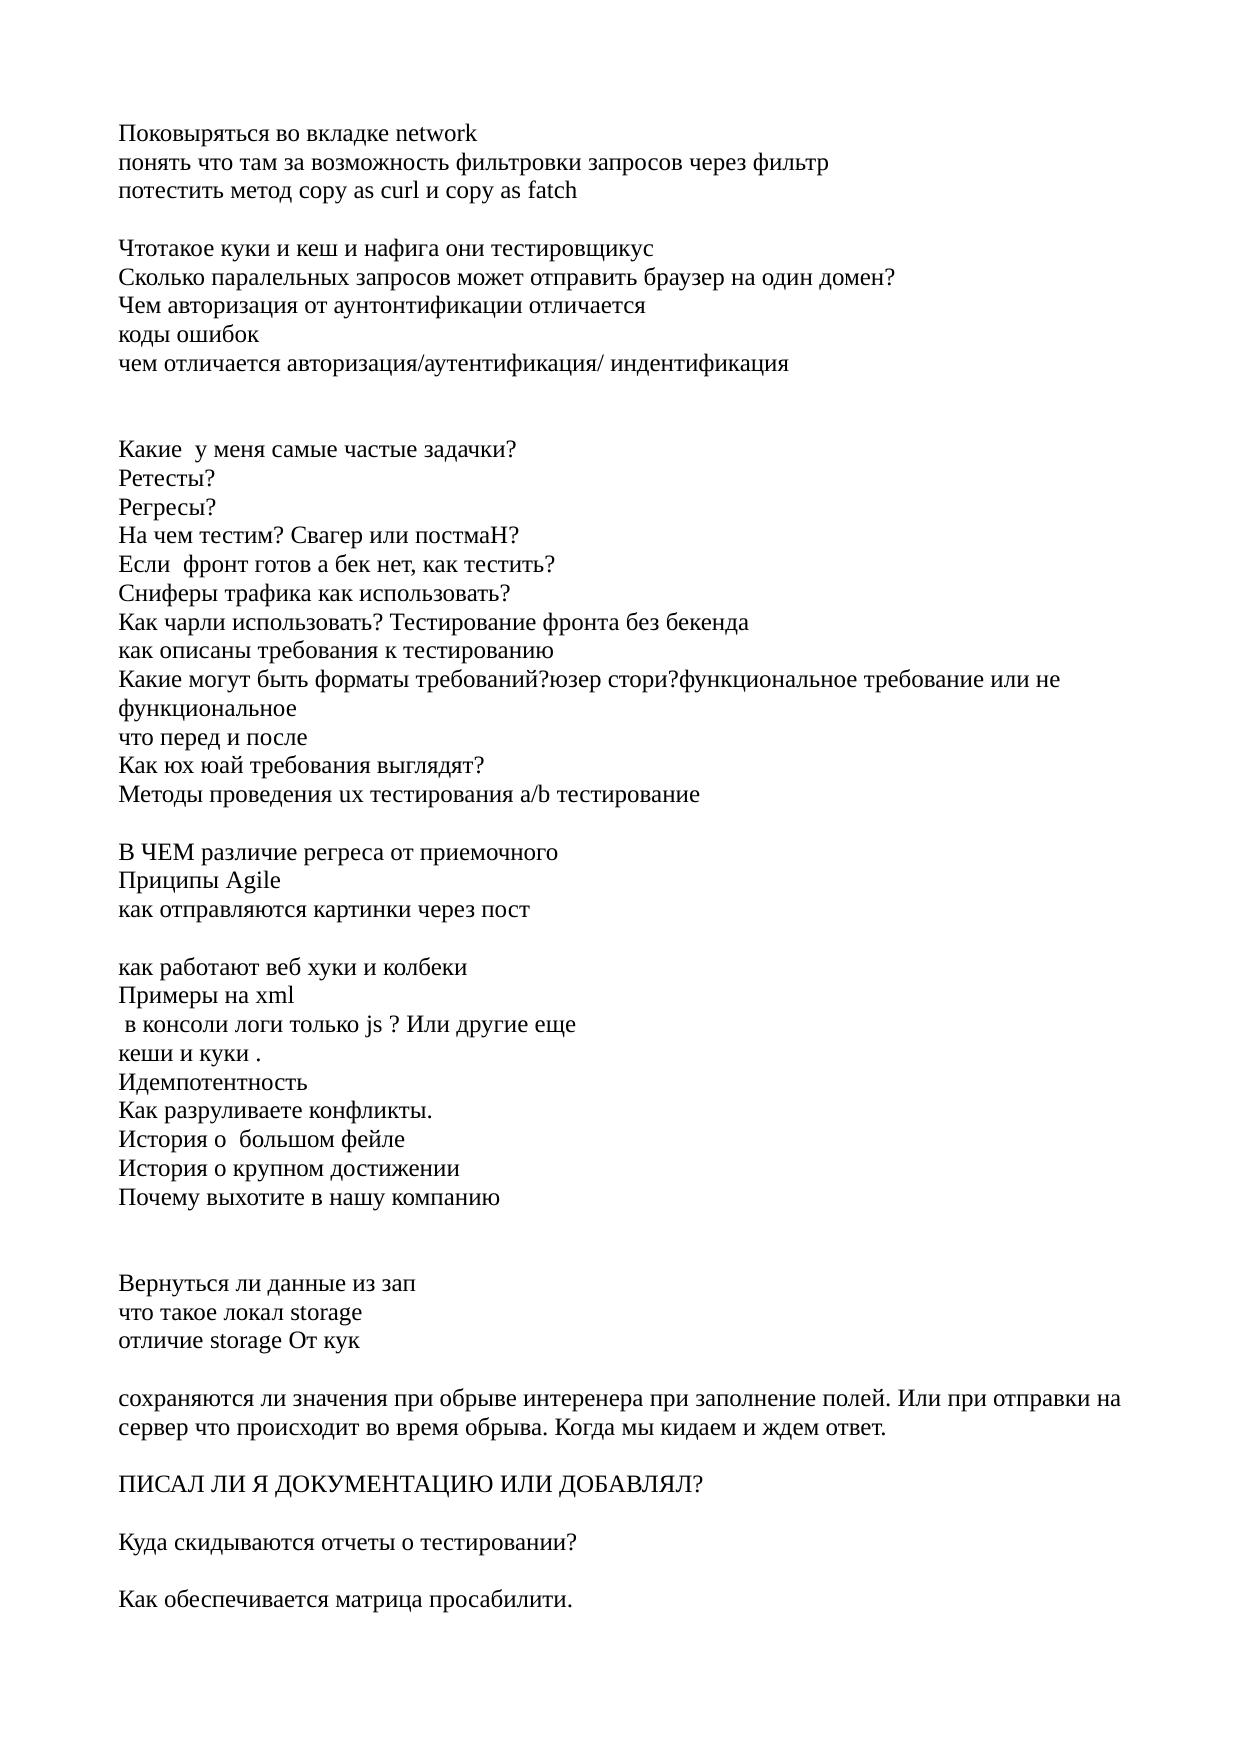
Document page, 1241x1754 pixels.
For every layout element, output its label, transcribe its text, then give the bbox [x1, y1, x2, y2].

text Поковыряться во вкладке network понять что там за возможность фильтровки запросов через фильтр потестить метод copy as curl и copy as fatch Чтотакое куки и кеш и нафига они тестировщикус Сколько паралельных запросов может отправить браузер на один домен? Чем авторизация от аунтонтификации отличается коды ошибок чем отличается авторизация/аутентификация/ индентификация Какие у меня самые частые задачки? Ретесты? Регресы? На чем тестим? Свагер или постмаН? Если фронт готов а бек нет, как тестить? Сниферы трафика как использовать? Как чарли использовать? Тестирование фронта без бекенда как описаны требования к тестированию Какие могут быть форматы требований?юзер стори?функциональное требование или не функциональное что перед и после Как юх юай требования выглядят? Методы проведения ux тестирования a/b тестирование В ЧЕМ различие регреса от приемочного Приципы Agile как отправляются картинки через пост как работают веб хуки и колбеки Примеры на xml в консоли логи только js ? Или другие еще кеши и куки . Идемпотентность Как разруливаете конфликты. История о большом фейле История о крупном достижении Почему выхотите в нашу компанию Вернуться ли данные из зап что такое локал storage отличие storage От кук сохраняются ли значения при обрыве интеренера при заполнение полей. Или при отправки на сервер что происходит во время обрыва. Когда мы кидаем и ждем ответ. ПИСАЛ ЛИ Я ДОКУМЕНТАЦИЮ ИЛИ ДОБАВЛЯЛ? Куда скидываются отчеты о тестировании? Как обеспечивается матрица просабилити. [118, 118, 1122, 1613]
